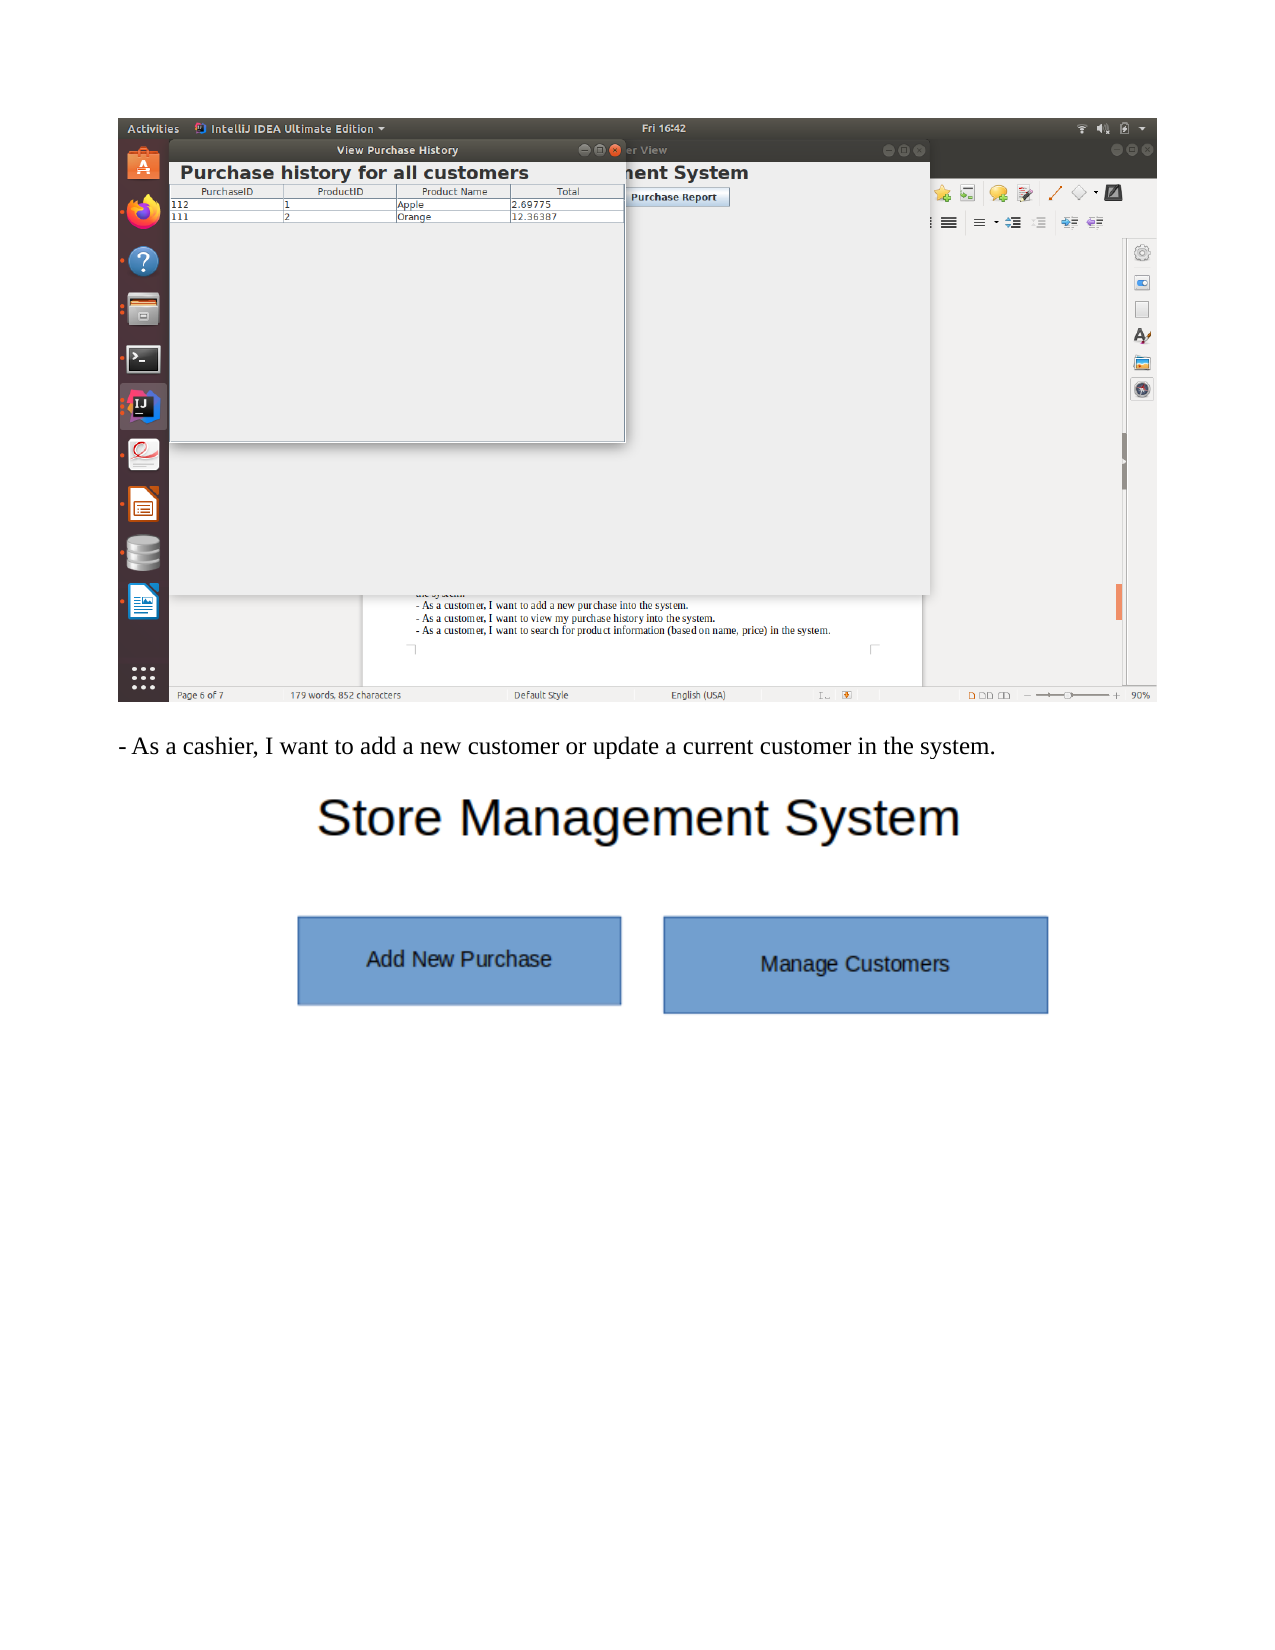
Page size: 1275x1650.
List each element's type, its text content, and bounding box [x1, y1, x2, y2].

picture [168, 759, 1108, 1277]
text - As a cashier, I want to add a new customer or update a current customer in the system. [118, 731, 1157, 759]
picture [118, 118, 1157, 702]
